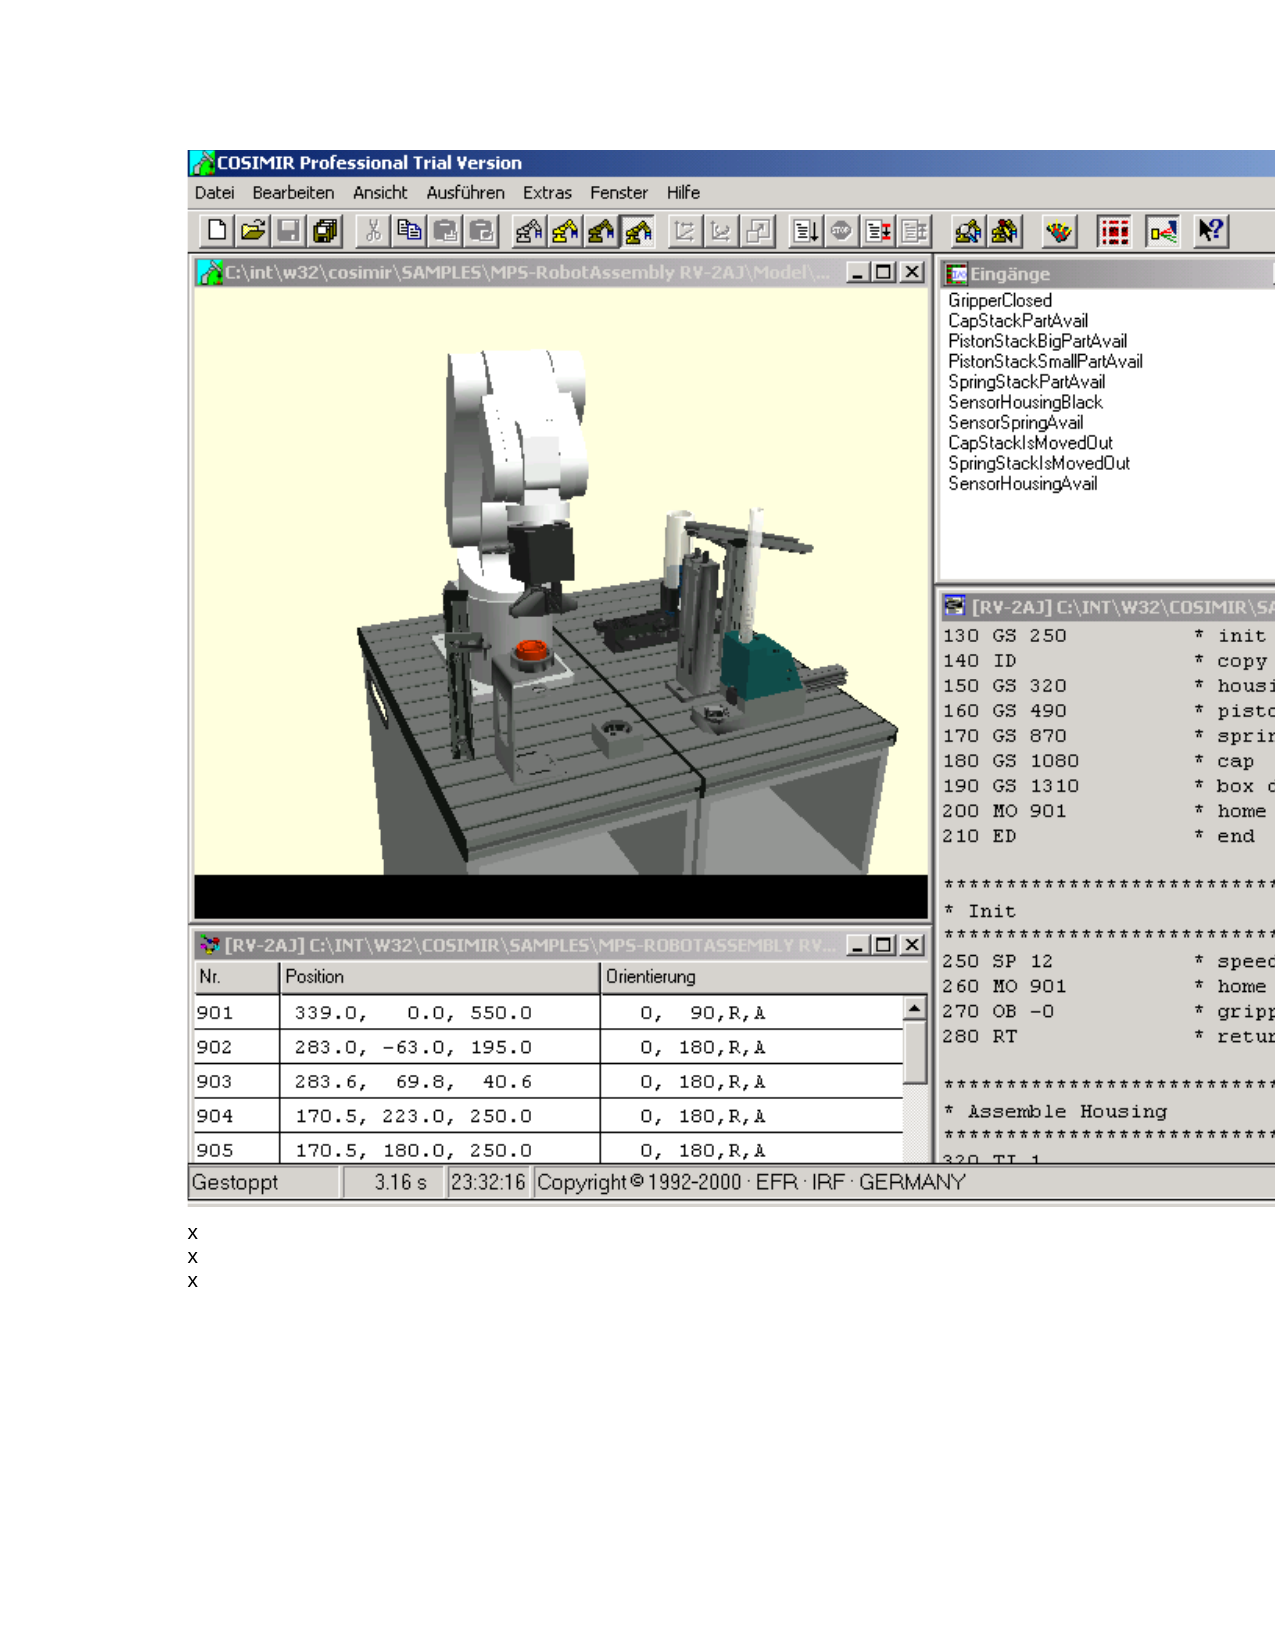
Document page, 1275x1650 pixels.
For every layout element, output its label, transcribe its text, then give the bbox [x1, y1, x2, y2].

text x [187, 1268, 1087, 1292]
text x [187, 1220, 1087, 1244]
text x [187, 1244, 1087, 1268]
